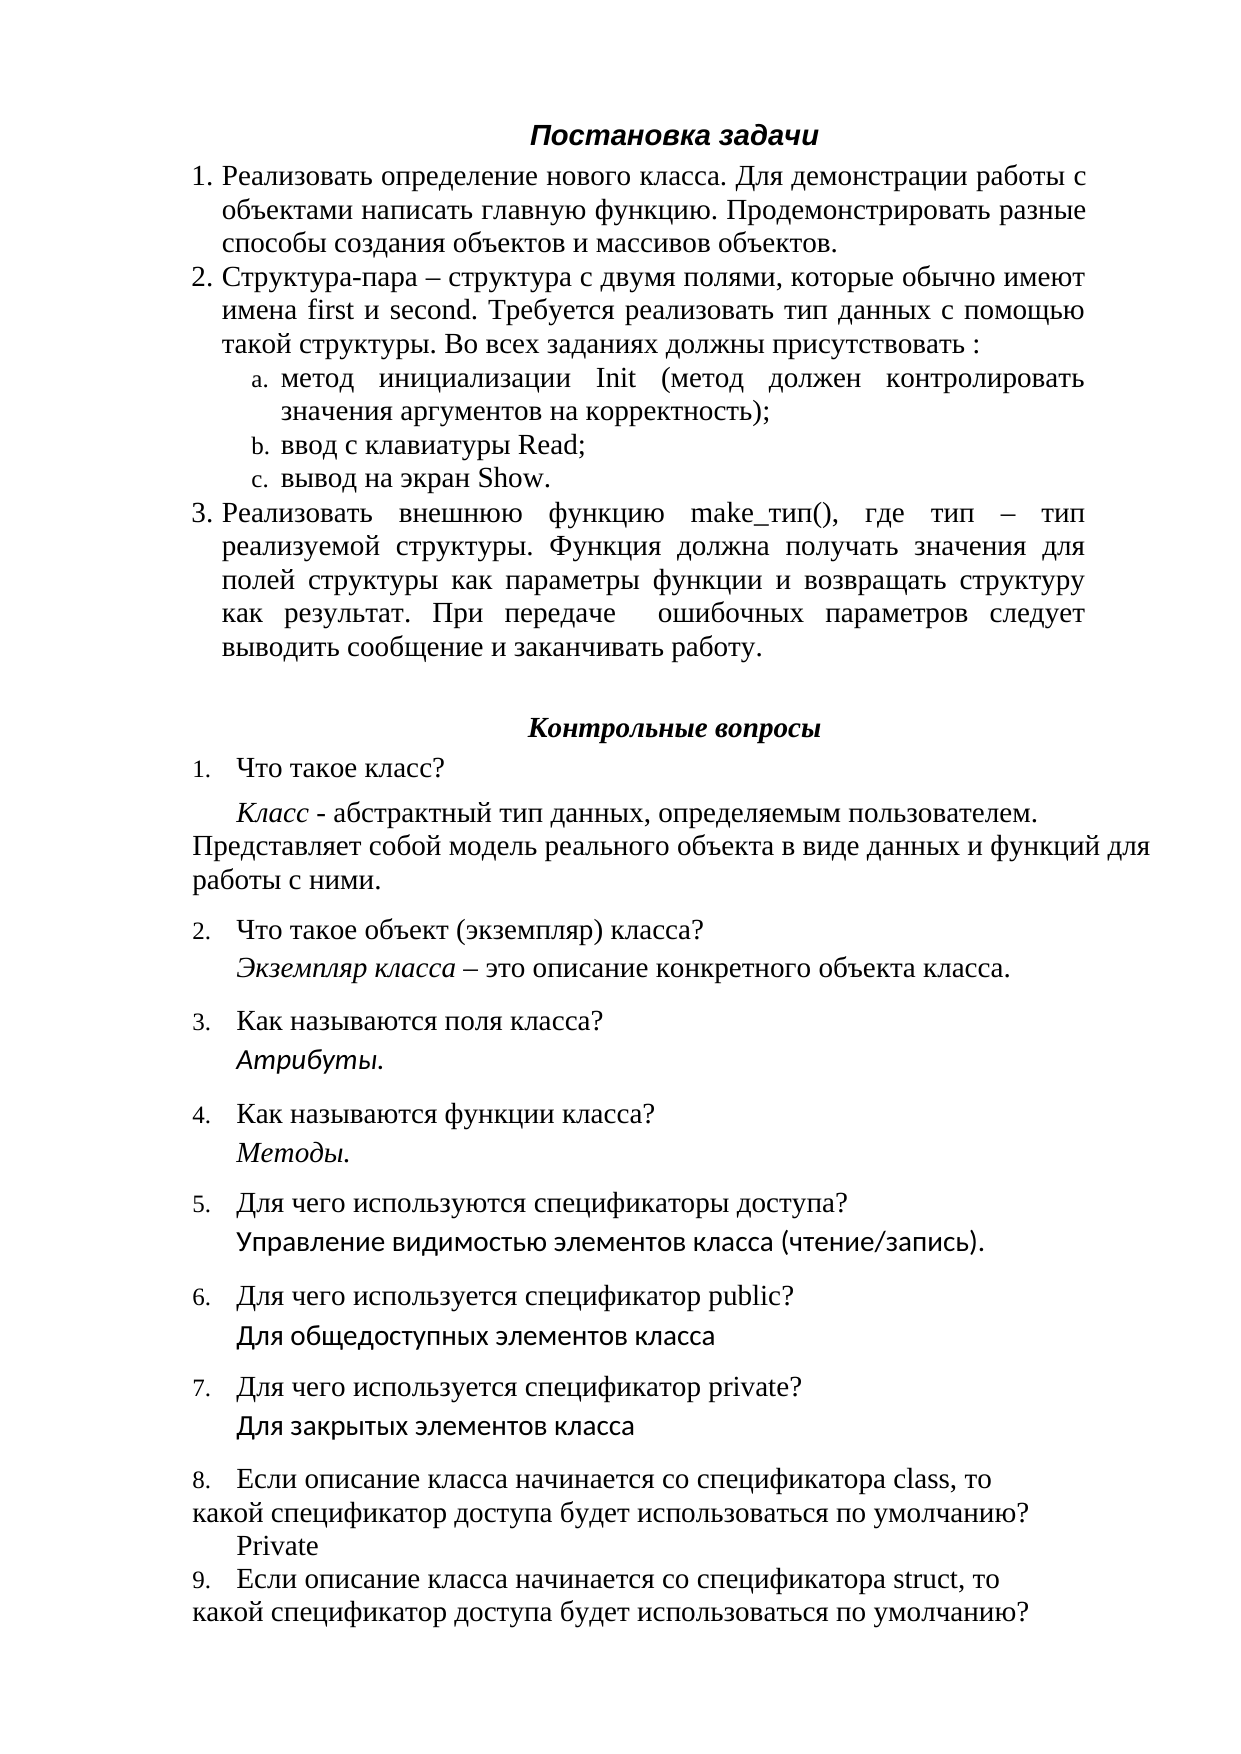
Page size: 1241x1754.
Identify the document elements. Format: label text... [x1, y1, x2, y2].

list Если описание класса начинается со спецификатора struct, то какой спецификатор доступа будет использоваться по умолчанию? [192, 1562, 1068, 1628]
list Для чего используется спецификатор private? [192, 1369, 1152, 1403]
list Что такое объект (экземпляр) класса? [192, 912, 1152, 946]
subtitle Контрольные вопросы [200, 710, 1152, 743]
text Для общедоступных элементов класса [192, 1317, 1152, 1352]
text Атрибуты. [192, 1041, 1152, 1077]
list Реализовать определение нового класса. Для демонстрации работы с объектами написать главную функцию. Продемонстрировать разные способы создания объектов и массивов объектов. [191, 158, 1087, 259]
list Структура-пара – структура с двумя полями, которые обычно имеют имена first и second. Требуется реализовать тип данных с помощью такой структуры. Во всех заданиях должны присутствовать : [191, 259, 1086, 359]
list Если описание класса начинается со спецификатора class, то какой спецификатор доступа будет использоваться по умолчанию? [192, 1462, 1062, 1528]
text Экземпляр класса – это описание конкретного объекта класса. [192, 950, 1152, 984]
text Класс - абстрактный тип данных, определяемым пользователем. Представляет собой модель реального объекта в виде данных и функций для работы с ними. [192, 795, 1152, 895]
list Что такое класс? [192, 750, 1152, 783]
text Методы. [192, 1135, 1152, 1168]
text Private [192, 1529, 1062, 1562]
list метод инициализации Init (метод должен контролировать значения аргументов на корректность); [251, 360, 1085, 427]
text Для закрытых элементов класса [192, 1407, 1152, 1443]
list Как называются поля класса? [192, 1003, 1152, 1037]
list вывод на экран Show. [251, 461, 1152, 494]
subtitle Постановка задачи [200, 118, 1152, 152]
list Реализовать внешнюю функцию make_тип(), где тип – тип реализуемой структуры. Функция должна получать значения для полей структуры как параметры функции и возвращать структуру как результат. При передаче ошибочных параметров следует выводить сообщение и заканчивать работу. [191, 495, 1086, 662]
list Как называются функции класса? [192, 1096, 1152, 1130]
text Управление видимостью элементов класса (чтение/запись). [192, 1223, 1152, 1259]
list Для чего используется спецификатор public? [192, 1278, 1152, 1312]
list ввод с клавиатуры Read; [251, 427, 1152, 461]
list Для чего используются спецификаторы доступа? [192, 1185, 1152, 1218]
